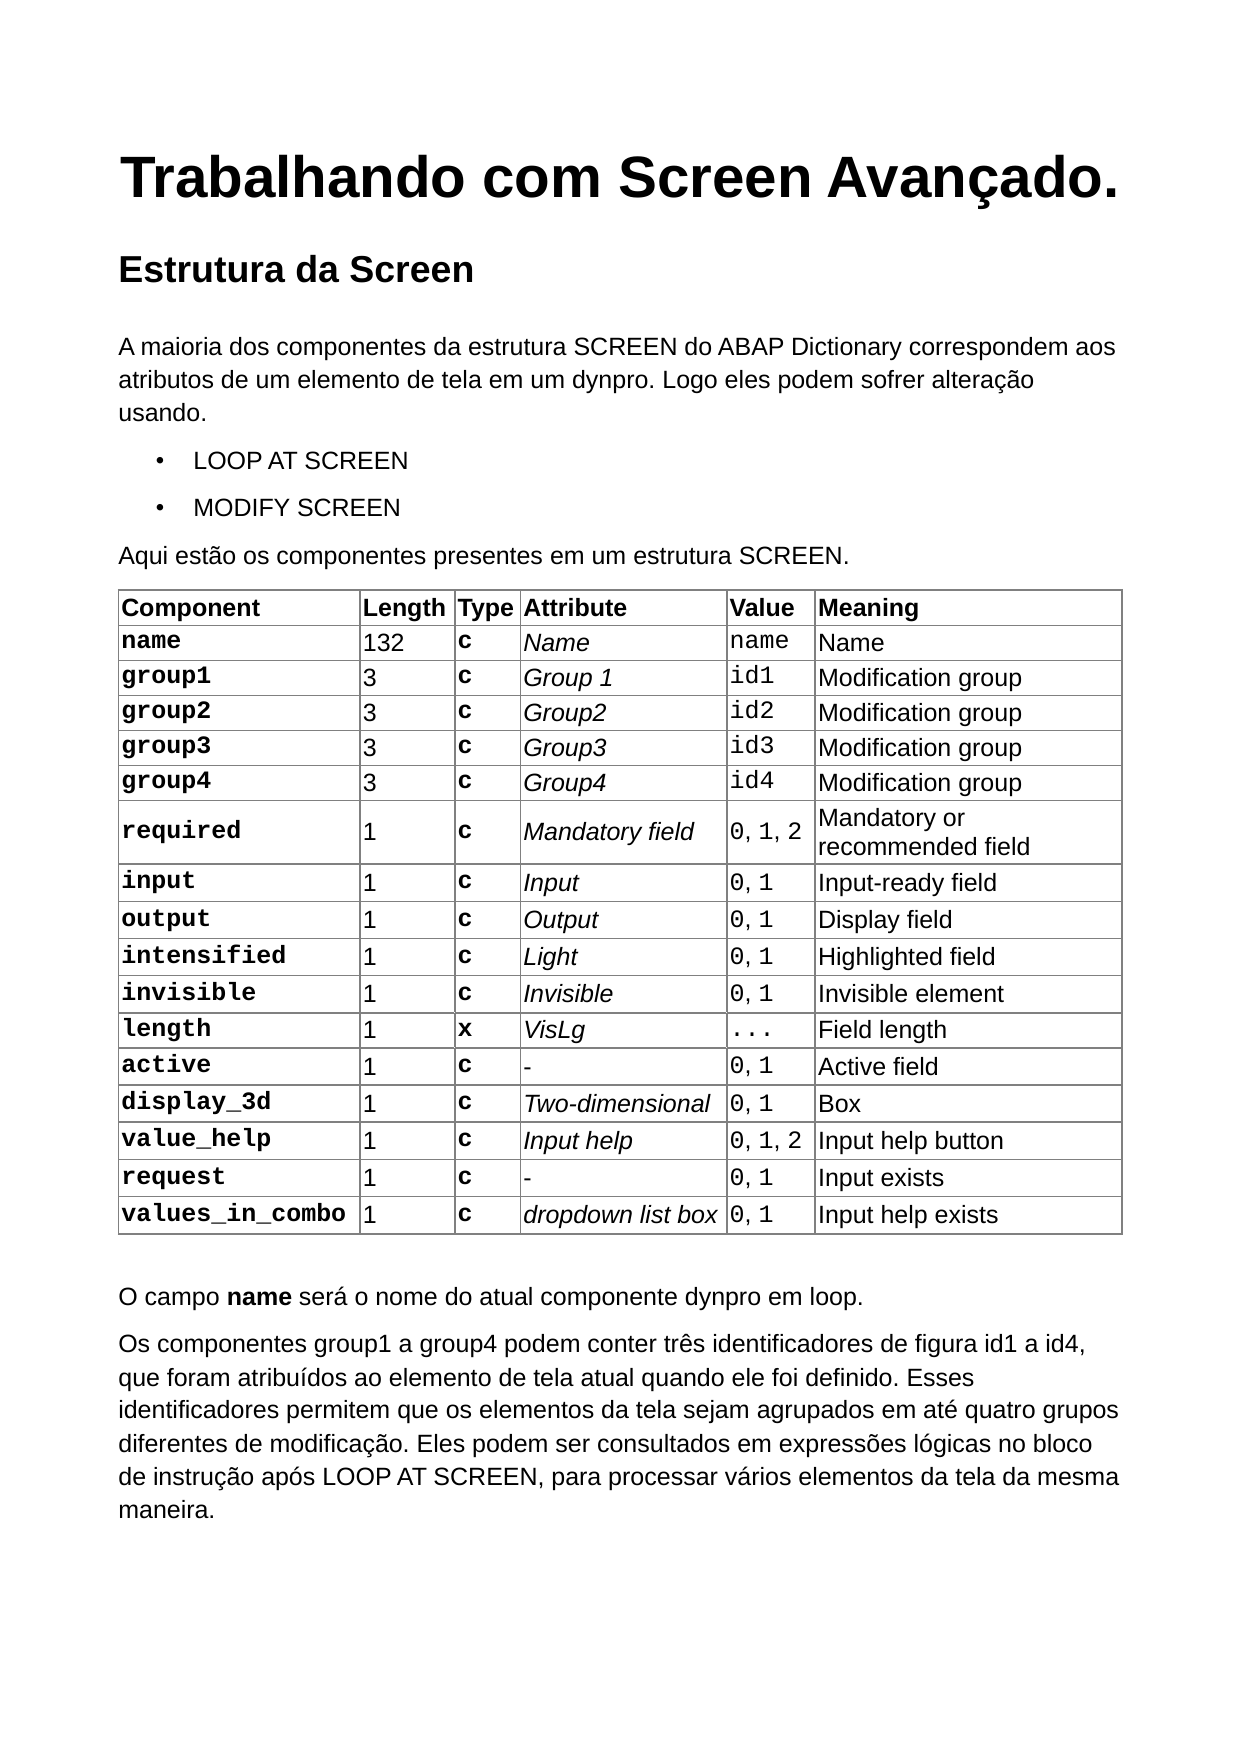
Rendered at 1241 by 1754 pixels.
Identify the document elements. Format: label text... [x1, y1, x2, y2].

table_cell 1 [361, 801, 454, 863]
table_cell Light [521, 939, 726, 975]
table_cell Input help [521, 1123, 726, 1159]
table_cell Input [521, 865, 726, 901]
table_cell c [456, 1049, 520, 1084]
table_cell c [456, 731, 520, 764]
table_cell Mandatory or recommended field [816, 801, 1121, 863]
table_cell 132 [361, 626, 454, 659]
table_cell - [521, 1160, 726, 1196]
table_cell Invisible [521, 976, 726, 1012]
table_cell 3 [361, 696, 454, 729]
table_cell Input help button [816, 1123, 1121, 1159]
table_cell Active field [816, 1049, 1121, 1084]
table_cell Two-dimensional [521, 1086, 726, 1121]
table_cell - [521, 1049, 726, 1084]
table_cell required [119, 801, 359, 863]
table_cell 0, 1 [728, 1086, 814, 1121]
table_cell name [728, 626, 814, 659]
table_cell 1 [361, 902, 454, 938]
table_cell 1 [361, 865, 454, 901]
text A maioria dos componentes da estrutura SCREEN do ABAP Dictionary correspondem aos atributos de um elemento de tela em um dynpro. Logo eles podem sofrer alteração usando. [118, 332, 1122, 427]
table_header Length [361, 591, 454, 624]
table_header Attribute [521, 591, 726, 624]
table_cell Name [816, 626, 1121, 659]
table_cell active [119, 1049, 359, 1084]
table_cell Output [521, 902, 726, 938]
table_cell Name [521, 626, 726, 659]
table_cell Modification group [816, 696, 1121, 729]
table_cell 1 [361, 976, 454, 1012]
table_cell id1 [728, 661, 814, 694]
table_cell display_3d [119, 1086, 359, 1121]
table_header Component [119, 591, 359, 624]
table_cell Invisible element [816, 976, 1121, 1012]
table_cell group3 [119, 731, 359, 764]
table_cell 1 [361, 1014, 454, 1047]
table_cell c [456, 1123, 520, 1159]
table_cell 0, 1 [728, 976, 814, 1012]
table_cell c [456, 1197, 520, 1233]
table_cell 1 [361, 1197, 454, 1233]
table_cell name [119, 626, 359, 659]
table_cell 0, 1 [728, 1049, 814, 1084]
table_cell c [456, 939, 520, 975]
table_cell Modification group [816, 661, 1121, 694]
table_cell 1 [361, 1086, 454, 1121]
table_cell 1 [361, 1049, 454, 1084]
table_cell c [456, 766, 520, 799]
table_header Type [456, 591, 520, 624]
table_cell Group2 [521, 696, 726, 729]
table_cell VisLg [521, 1014, 726, 1047]
table_cell value_help [119, 1123, 359, 1159]
table_cell 0, 1, 2 [728, 801, 814, 863]
table_cell Input-ready field [816, 865, 1121, 901]
table_cell c [456, 1086, 520, 1121]
table_cell 3 [361, 731, 454, 764]
table_cell 1 [361, 1123, 454, 1159]
table_cell Modification group [816, 766, 1121, 799]
table_cell id2 [728, 696, 814, 729]
table_cell output [119, 902, 359, 938]
table_cell values_in_combo [119, 1197, 359, 1233]
table_cell x [456, 1014, 520, 1047]
title Trabalhando com Screen Avançado. [118, 143, 1122, 210]
table_cell Input help exists [816, 1197, 1121, 1233]
table_cell Input exists [816, 1160, 1121, 1196]
table_cell intensified [119, 939, 359, 975]
table_cell 3 [361, 661, 454, 694]
table_cell Group 1 [521, 661, 726, 694]
table_cell 0, 1 [728, 1197, 814, 1233]
table_cell c [456, 976, 520, 1012]
list MODIFY SCREEN [156, 493, 1122, 522]
table_cell 0, 1 [728, 939, 814, 975]
table_cell 0, 1 [728, 902, 814, 938]
table_cell 1 [361, 939, 454, 975]
table_cell c [456, 801, 520, 863]
table_cell c [456, 902, 520, 938]
table_cell group2 [119, 696, 359, 729]
table_cell c [456, 865, 520, 901]
text O campo name será o nome do atual componente dynpro em loop. [118, 1282, 1122, 1311]
table_header Value [728, 591, 814, 624]
table_cell Box [816, 1086, 1121, 1121]
text Os componentes group1 a group4 podem conter três identificadores de figura id1 a id4, que foram atribuídos ao elemento de tela atual quando ele foi definido. Esses identificadores permitem que os elementos da tela sejam agrupados em até quatro grupos diferentes de modificação. Eles podem ser consultados em expressões lógicas no bloco de instrução após LOOP AT SCREEN, para processar vários elementos da tela da mesma maneira. [118, 1329, 1122, 1523]
text Aqui estão os componentes presentes em um estrutura SCREEN. [118, 541, 1122, 570]
table_cell invisible [119, 976, 359, 1012]
table_cell Display field [816, 902, 1121, 938]
table_cell 0, 1 [728, 865, 814, 901]
table_cell c [456, 696, 520, 729]
table_cell group1 [119, 661, 359, 694]
table_cell 0, 1, 2 [728, 1123, 814, 1159]
table_cell c [456, 1160, 520, 1196]
table_cell id3 [728, 731, 814, 764]
table_cell 0, 1 [728, 1160, 814, 1196]
table_cell Group4 [521, 766, 726, 799]
table_cell Modification group [816, 731, 1121, 764]
table_cell c [456, 626, 520, 659]
table_cell Mandatory field [521, 801, 726, 863]
list LOOP AT SCREEN [156, 446, 1122, 474]
table_cell Highlighted field [816, 939, 1121, 975]
table_cell length [119, 1014, 359, 1047]
table_cell id4 [728, 766, 814, 799]
table_cell dropdown list box [521, 1197, 726, 1233]
table_cell input [119, 865, 359, 901]
subtitle Estrutura da Screen [118, 248, 1122, 291]
table_cell c [456, 661, 520, 694]
table_header Meaning [816, 591, 1121, 624]
table_cell 3 [361, 766, 454, 799]
table_cell group4 [119, 766, 359, 799]
table_cell ... [728, 1014, 814, 1047]
table_cell Group3 [521, 731, 726, 764]
table_cell 1 [361, 1160, 454, 1196]
table_cell request [119, 1160, 359, 1196]
table_cell Field length [816, 1014, 1121, 1047]
